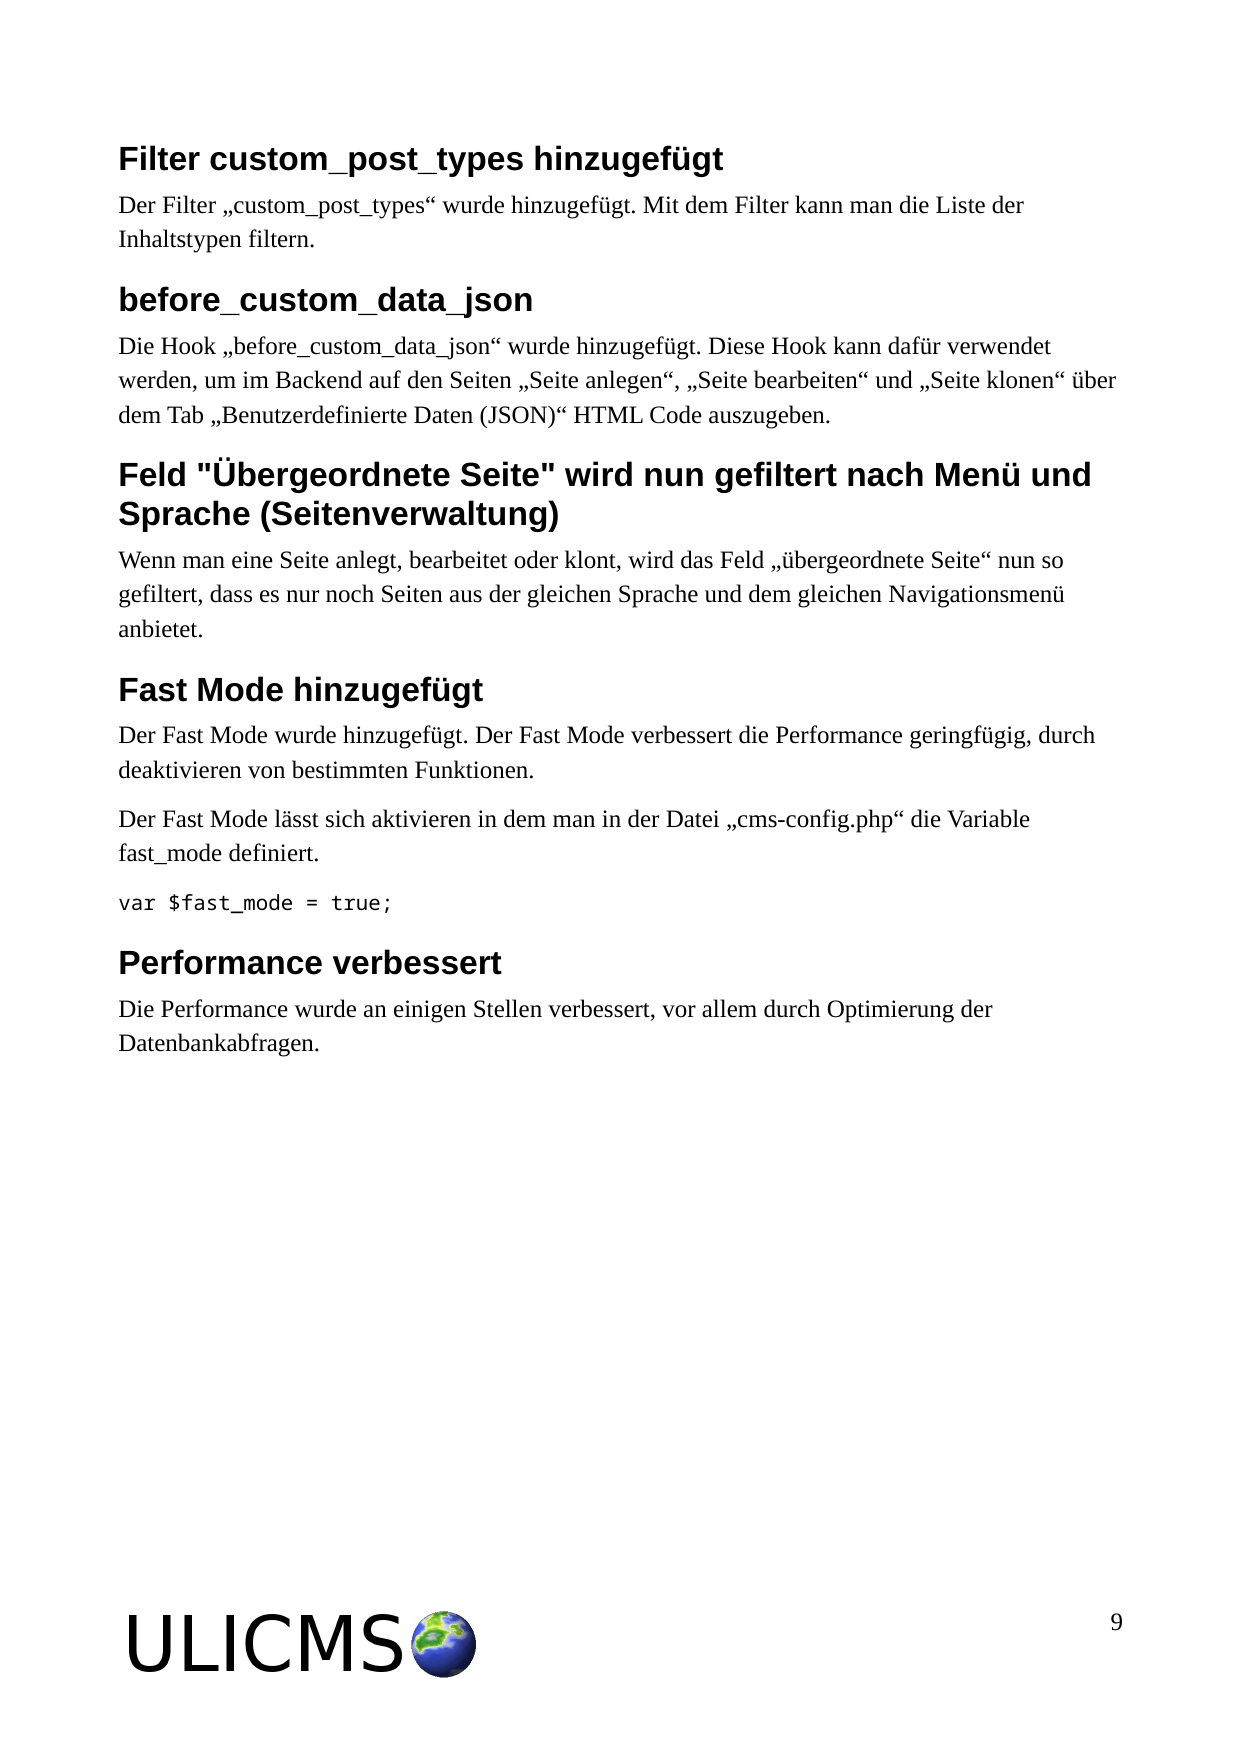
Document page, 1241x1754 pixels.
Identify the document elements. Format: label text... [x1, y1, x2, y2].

subtitle Filter custom_post_types hinzugefügt [118, 139, 1123, 178]
picture [118, 1607, 479, 1681]
text Wenn man eine Seite anlegt, bearbeitet oder klont, wird das Feld „übergeordnete Seite“ nun so gefiltert, dass es nur noch Seiten aus der gleichen Sprache und dem gleichen Navigationsmenü anbietet. [118, 545, 1123, 643]
text var $fast_mode = true; [118, 888, 1123, 916]
text Der Filter „custom_post_types“ wurde hinzugefügt. Mit dem Filter kann man die Liste der Inhaltstypen filtern. [118, 190, 1123, 253]
text Die Performance wurde an einigen Stellen verbessert, vor allem durch Optimierung der Datenbankabfragen. [118, 994, 1123, 1057]
text Der Fast Mode lässt sich aktivieren in dem man in der Datei „cms-config.php“ die Variable fast_mode definiert. [118, 804, 1123, 867]
subtitle Performance verbessert [118, 942, 1123, 981]
subtitle before_custom_data_json [118, 280, 1123, 318]
text Der Fast Mode wurde hinzugefügt. Der Fast Mode verbessert die Performance geringfügig, durch deaktivieren von bestimmten Funktionen. [118, 721, 1123, 784]
text Die Hook „before_custom_data_json“ wurde hinzugefügt. Diese Hook kann dafür verwendet werden, um im Backend auf den Seiten „Seite anlegen“, „Seite bearbeiten“ und „Seite klonen“ über dem Tab „Benutzerdefinierte Daten (JSON)“ HTML Code auszugeben. [118, 331, 1123, 429]
subtitle Feld "Übergeordnete Seite" wird nun gefiltert nach Menü und Sprache (Seitenverwaltung) [118, 455, 1123, 533]
subtitle Fast Mode hinzugefügt [118, 669, 1123, 708]
